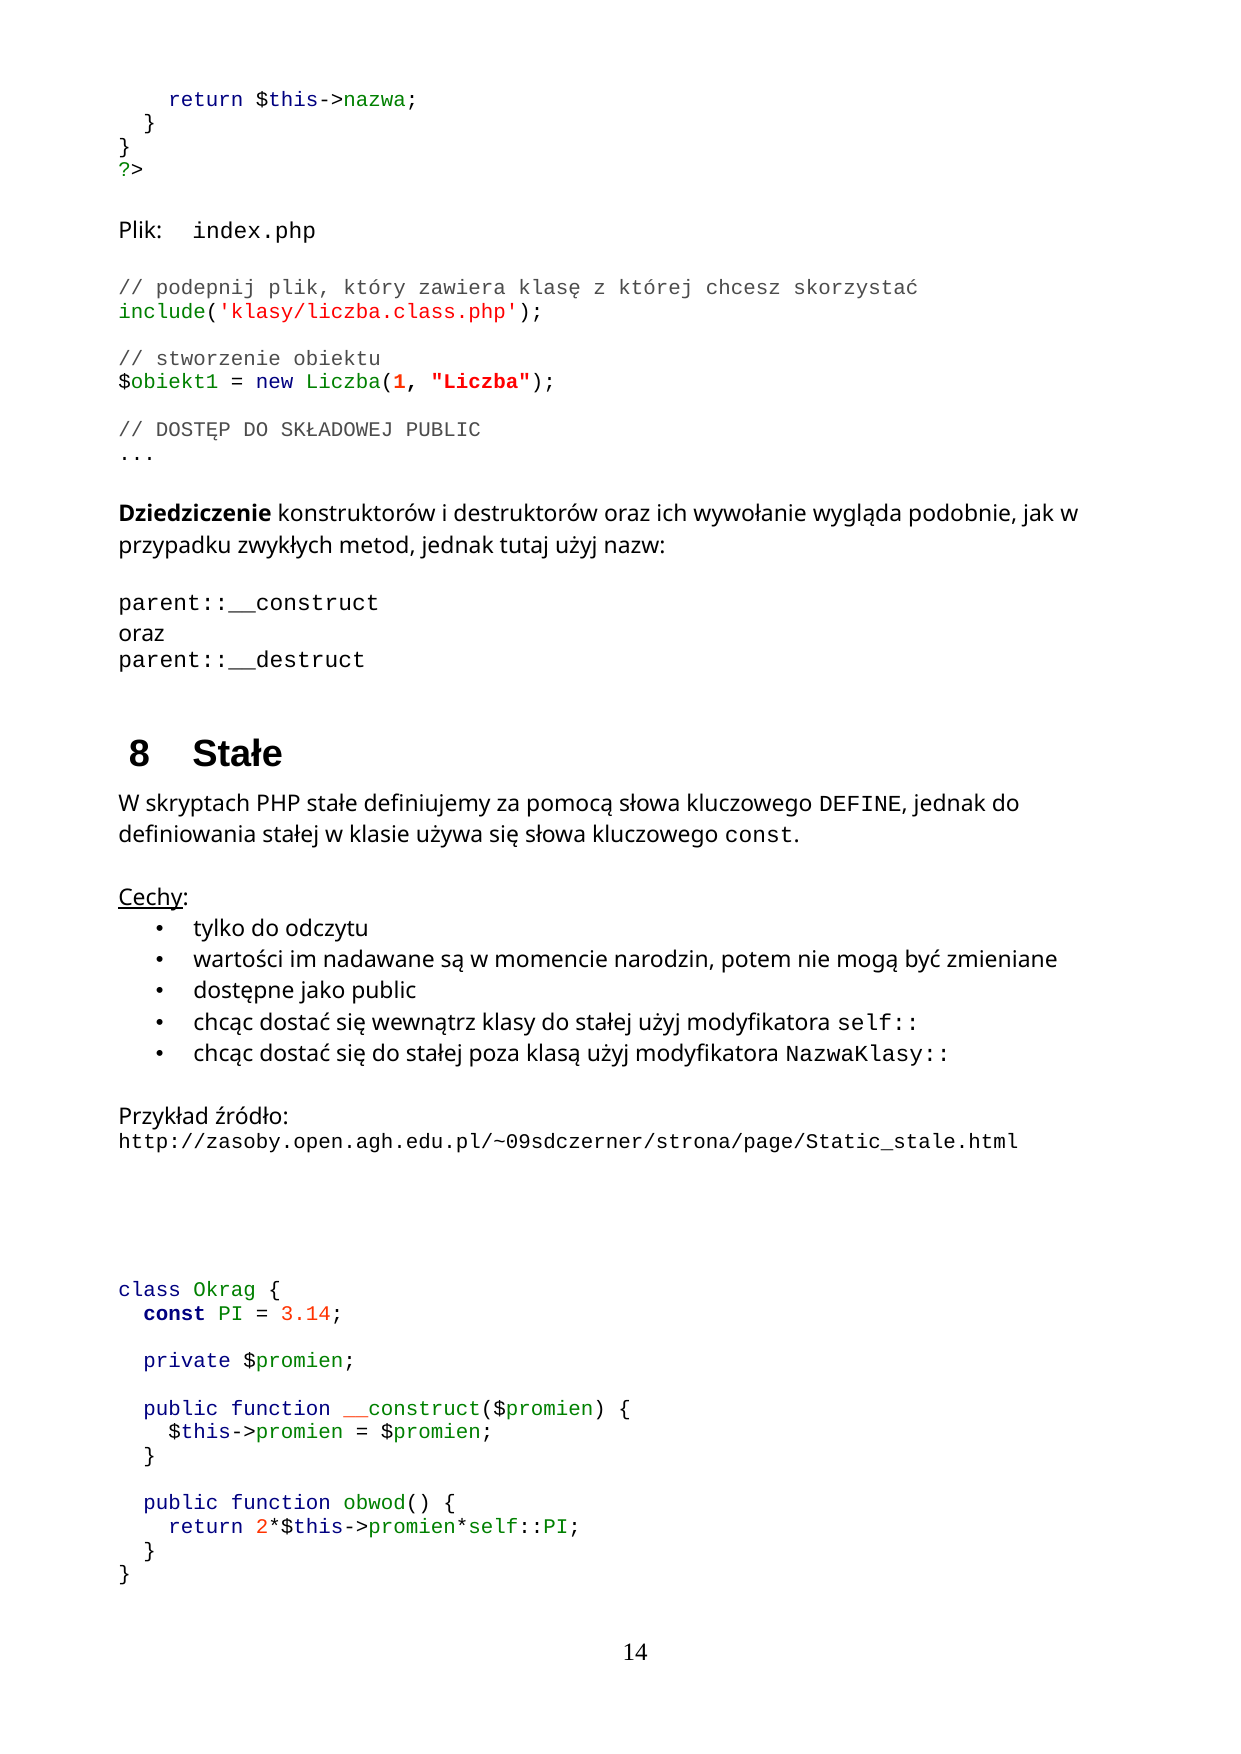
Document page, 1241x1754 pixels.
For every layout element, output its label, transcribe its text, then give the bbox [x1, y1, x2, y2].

list dostępne jako public [156, 974, 1152, 1006]
text oraz [118, 617, 1152, 648]
text private $promien; [118, 1350, 1152, 1374]
text $obiekt1 = new Liczba(1, "Liczba"); [118, 372, 1152, 395]
text ?> [118, 159, 1152, 183]
text // stworzenie obiektu [118, 348, 1152, 372]
text parent::__destruct [118, 648, 1152, 674]
text include('klasy/liczba.class.php'); [118, 301, 1152, 324]
text return 2*$this->promien*self::PI; [118, 1516, 1152, 1539]
text class Okrag { [118, 1279, 1152, 1303]
list wartości im nadawane są w momencie narodzin, potem nie mogą być zmieniane [156, 943, 1152, 974]
list tylko do odczytu [156, 912, 1152, 943]
text // DOSTĘP DO SKŁADOWEJ PUBLIC [118, 419, 1152, 442]
text } [118, 1445, 1152, 1469]
text Cechy: [118, 881, 1152, 912]
text parent::__construct [118, 591, 1152, 617]
text Przykład źródło: http://zasoby.open.agh.edu.pl/~09sdczerner/strona/page/Static_stale.html [118, 1099, 1152, 1154]
subtitle Stałe [118, 731, 1152, 774]
text ... [118, 442, 1152, 466]
list chcąc dostać się do stałej poza klasą użyj modyfikatora NazwaKlasy:: [156, 1037, 1152, 1068]
text public function obwod() { [118, 1492, 1152, 1516]
text return $this->nazwa; [118, 88, 1152, 112]
text } [118, 1539, 1152, 1563]
text public function __construct($promien) { [118, 1398, 1152, 1421]
text } [118, 136, 1152, 159]
text } [118, 112, 1152, 136]
text } [118, 1563, 1152, 1587]
text W skryptach PHP stałe definiujemy za pomocą słowa kluczowego DEFINE, jednak do definiowania stałej w klasie używa się słowa kluczowego const. [118, 787, 1152, 849]
text Plik: index.php [118, 214, 1152, 246]
list chcąc dostać się wewnątrz klasy do stałej użyj modyfikatora self:: [156, 1006, 1152, 1037]
text $this->promien = $promien; [118, 1421, 1152, 1445]
text Dziedziczenie konstruktorów i destruktorów oraz ich wywołanie wygląda podobnie, jak w przypadku zwykłych metod, jednak tutaj użyj nazw: [118, 497, 1152, 560]
text // podepnij plik, który zawiera klasę z której chcesz skorzystać [118, 277, 1152, 301]
text const PI = 3.14; [118, 1303, 1152, 1327]
